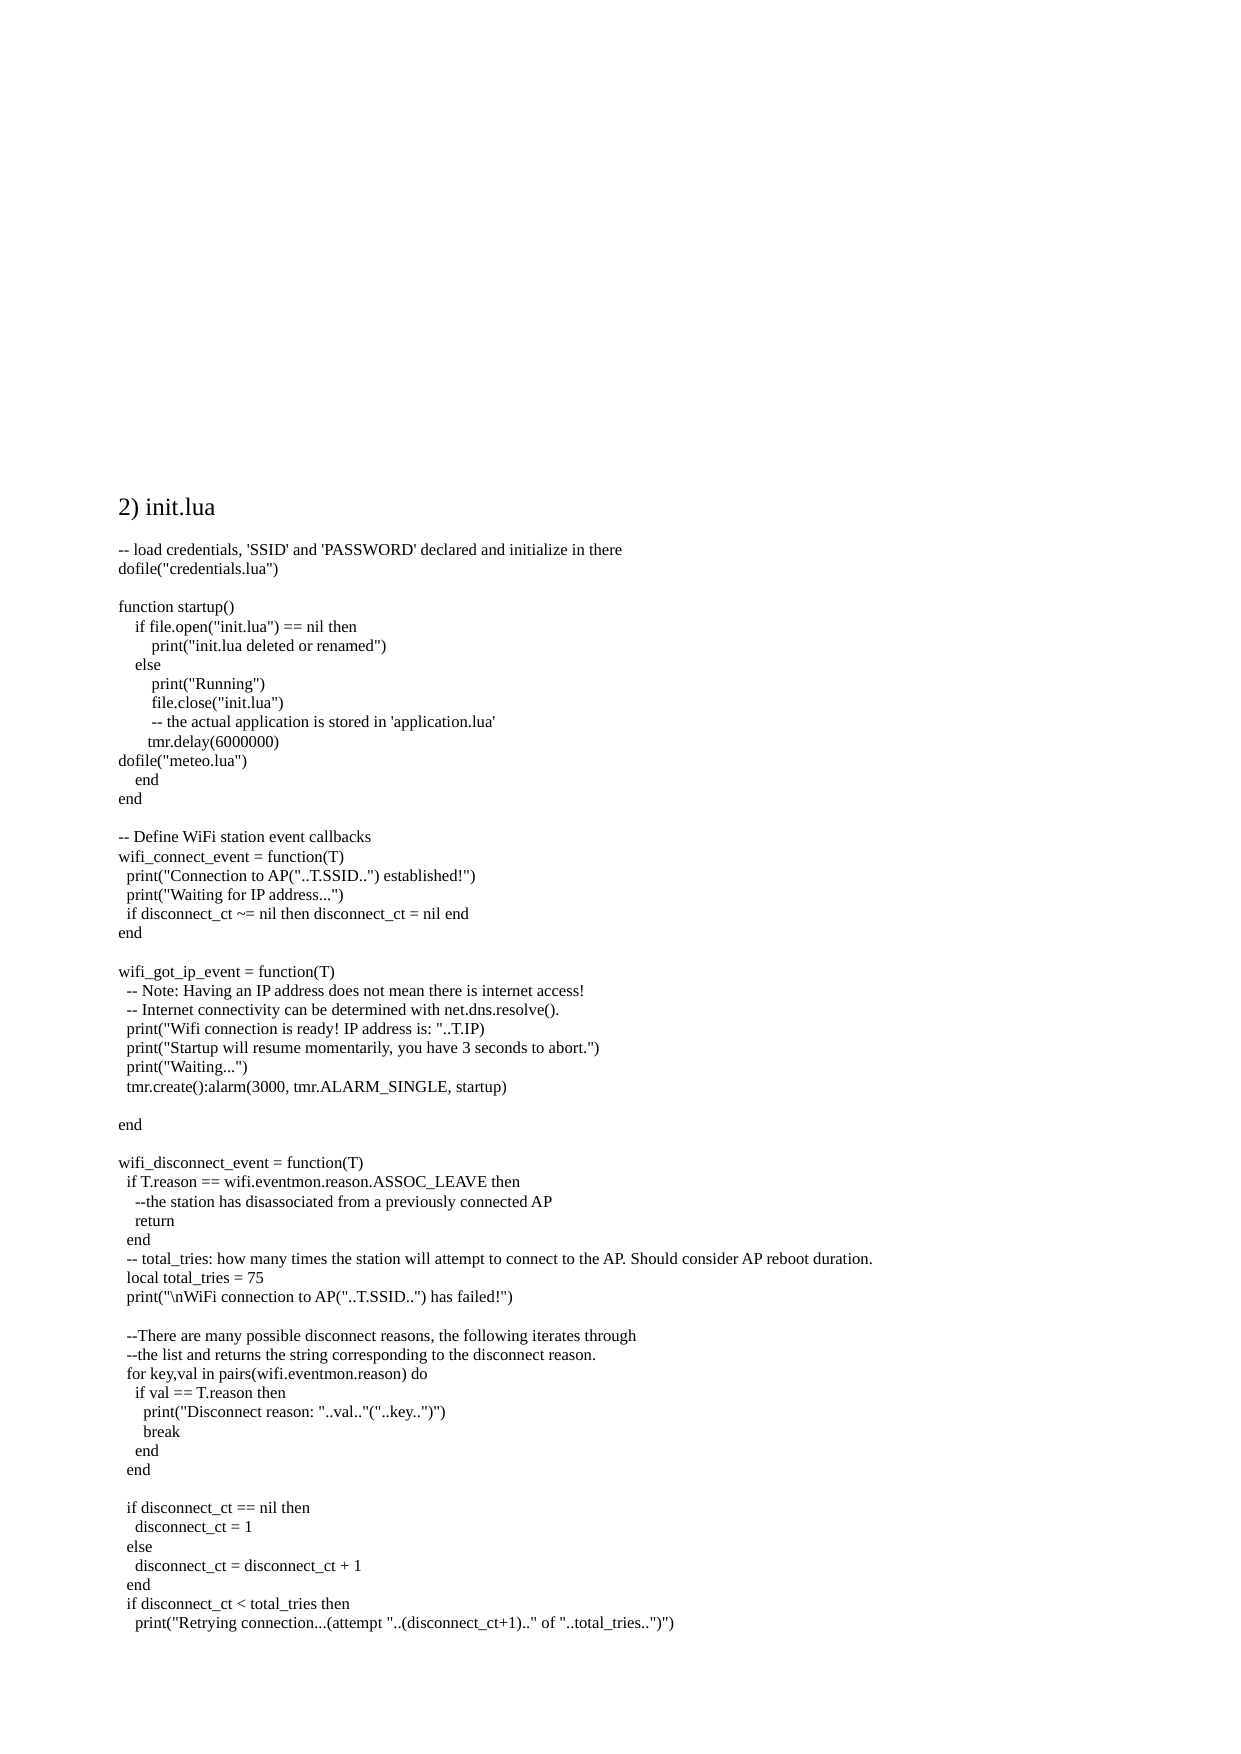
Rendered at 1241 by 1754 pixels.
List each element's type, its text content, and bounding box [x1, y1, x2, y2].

text 2) init.lua [118, 492, 1122, 521]
text -- load credentials, 'SSID' and 'PASSWORD' declared and initialize in there [118, 540, 1122, 559]
text if file.open("init.lua") == nil then [118, 616, 1122, 636]
text break [118, 1421, 1122, 1441]
text print("init.lua deleted or renamed") [118, 636, 1122, 655]
text print("Connection to AP("..T.SSID..") established!") [118, 866, 1122, 885]
text -- the actual application is stored in 'application.lua' [118, 712, 1122, 731]
text end [118, 923, 1122, 942]
text print("Retrying connection...(attempt "..(disconnect_ct+1).." of "..total_tries..")") [118, 1613, 1122, 1632]
text file.close("init.lua") [118, 693, 1122, 712]
text print("Wifi connection is ready! IP address is: "..T.IP) [118, 1019, 1122, 1038]
text print("Startup will resume momentarily, you have 3 seconds to abort.") [118, 1038, 1122, 1057]
text dofile("credentials.lua") [118, 559, 1122, 578]
text print("Waiting...") [118, 1057, 1122, 1076]
text end [118, 1575, 1122, 1594]
text if disconnect_ct < total_tries then [118, 1594, 1122, 1613]
text end [118, 1441, 1122, 1460]
text -- total_tries: how many times the station will attempt to connect to the AP. Should consider AP reboot duration. [118, 1249, 1122, 1268]
text if T.reason == wifi.eventmon.reason.ASSOC_LEAVE then [118, 1172, 1122, 1191]
text --the list and returns the string corresponding to the disconnect reason. [118, 1345, 1122, 1364]
text end [118, 1230, 1122, 1249]
text else [118, 655, 1122, 674]
text -- Note: Having an IP address does not mean there is internet access! [118, 981, 1122, 1000]
text dofile("meteo.lua") [118, 751, 1122, 770]
text --the station has disassociated from a previously connected AP [118, 1191, 1122, 1211]
text -- Define WiFi station event callbacks [118, 827, 1122, 846]
text for key,val in pairs(wifi.eventmon.reason) do [118, 1364, 1122, 1383]
text print("\nWiFi connection to AP("..T.SSID..") has failed!") [118, 1287, 1122, 1306]
text local total_tries = 75 [118, 1268, 1122, 1287]
text disconnect_ct = 1 [118, 1517, 1122, 1536]
text end [118, 770, 1122, 789]
text tmr.create():alarm(3000, tmr.ALARM_SINGLE, startup) [118, 1076, 1122, 1096]
text return [118, 1211, 1122, 1230]
text end [118, 1115, 1122, 1134]
text disconnect_ct = disconnect_ct + 1 [118, 1556, 1122, 1575]
text end [118, 789, 1122, 808]
text --There are many possible disconnect reasons, the following iterates through [118, 1326, 1122, 1345]
text wifi_disconnect_event = function(T) [118, 1153, 1122, 1172]
text if val == T.reason then [118, 1383, 1122, 1402]
text print("Running") [118, 674, 1122, 693]
text wifi_got_ip_event = function(T) [118, 961, 1122, 981]
text end [118, 1460, 1122, 1479]
text if disconnect_ct ~= nil then disconnect_ct = nil end [118, 904, 1122, 923]
text wifi_connect_event = function(T) [118, 846, 1122, 866]
text tmr.delay(6000000) [118, 731, 1122, 751]
text print("Waiting for IP address...") [118, 885, 1122, 904]
text print("Disconnect reason: "..val.."("..key..")") [118, 1402, 1122, 1421]
text function startup() [118, 597, 1122, 616]
text if disconnect_ct == nil then [118, 1498, 1122, 1517]
text -- Internet connectivity can be determined with net.dns.resolve(). [118, 1000, 1122, 1019]
text else [118, 1536, 1122, 1556]
